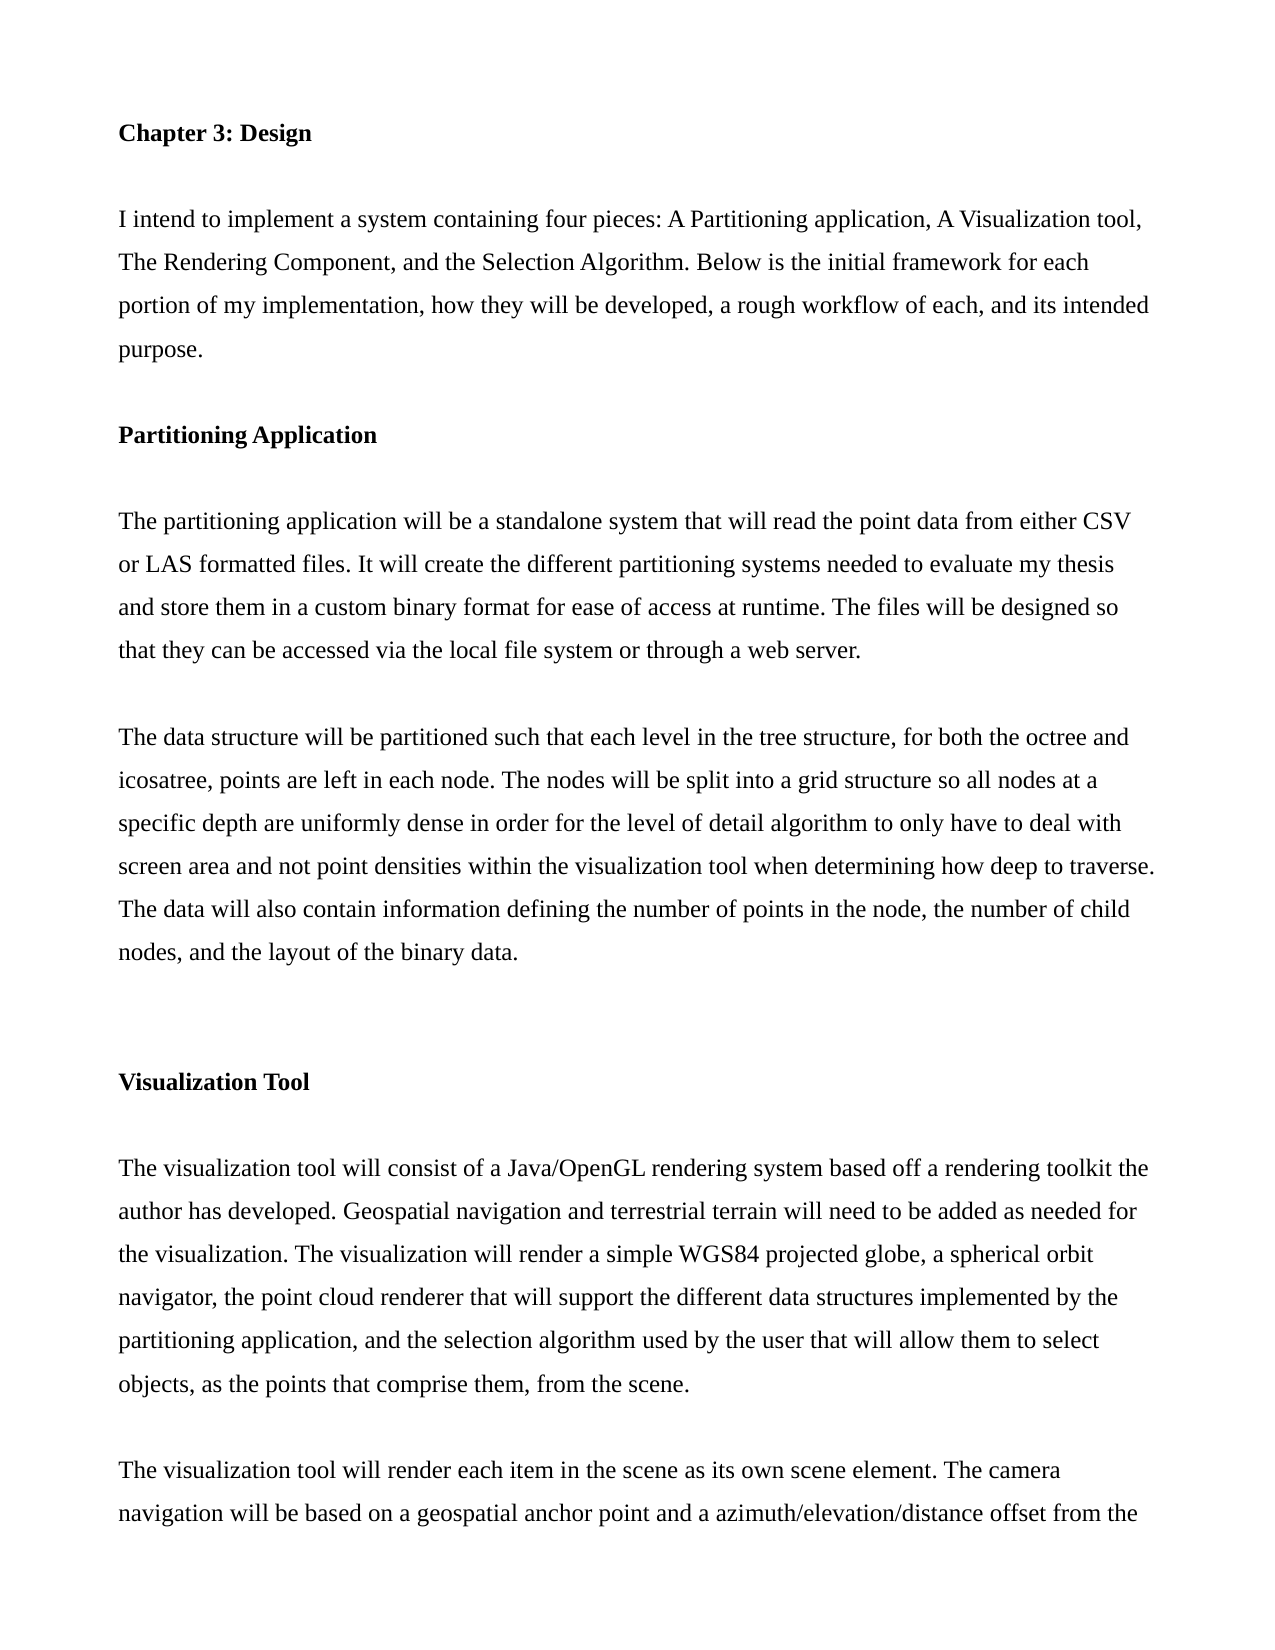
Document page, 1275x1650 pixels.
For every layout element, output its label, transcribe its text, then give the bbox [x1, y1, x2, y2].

text Visualization Tool [118, 1067, 1157, 1096]
text I intend to implement a system containing four pieces: A Partitioning application, A Visualization tool, The Rendering Component, and the Selection Algorithm. Below is the initial framework for each portion of my implementation, how they will be developed, a rough workflow of each, and its intended purpose. [118, 204, 1157, 362]
text The visualization tool will render each item in the scene as its own scene element. The camera navigation will be based on a geospatial anchor point and a azimuth/elevation/distance offset from the [118, 1455, 1157, 1527]
text The visualization tool will consist of a Java/OpenGL rendering system based off a rendering toolkit the author has developed. Geospatial navigation and terrestrial terrain will need to be added as needed for the visualization. The visualization will render a simple WGS84 projected globe, a spherical orbit navigator, the point cloud renderer that will support the different data structures implemented by the partitioning application, and the selection algorithm used by the user that will allow them to select objects, as the points that comprise them, from the scene. [118, 1153, 1157, 1397]
text The data structure will be partitioned such that each level in the tree structure, for both the octree and icosatree, points are left in each node. The nodes will be split into a grid structure so all nodes at a specific depth are uniformly dense in order for the level of detail algorithm to only have to deal with screen area and not point densities within the visualization tool when determining how deep to traverse. The data will also contain information defining the number of points in the node, the number of child nodes, and the layout of the binary data. [118, 722, 1157, 966]
text Partitioning Application [118, 420, 1157, 449]
text Chapter 3: Design [118, 118, 1157, 147]
text The partitioning application will be a standalone system that will read the point data from either CSV or LAS formatted files. It will create the different partitioning systems needed to evaluate my thesis and store them in a custom binary format for ease of access at runtime. The files will be designed so that they can be accessed via the local file system or through a web server. [118, 506, 1157, 664]
